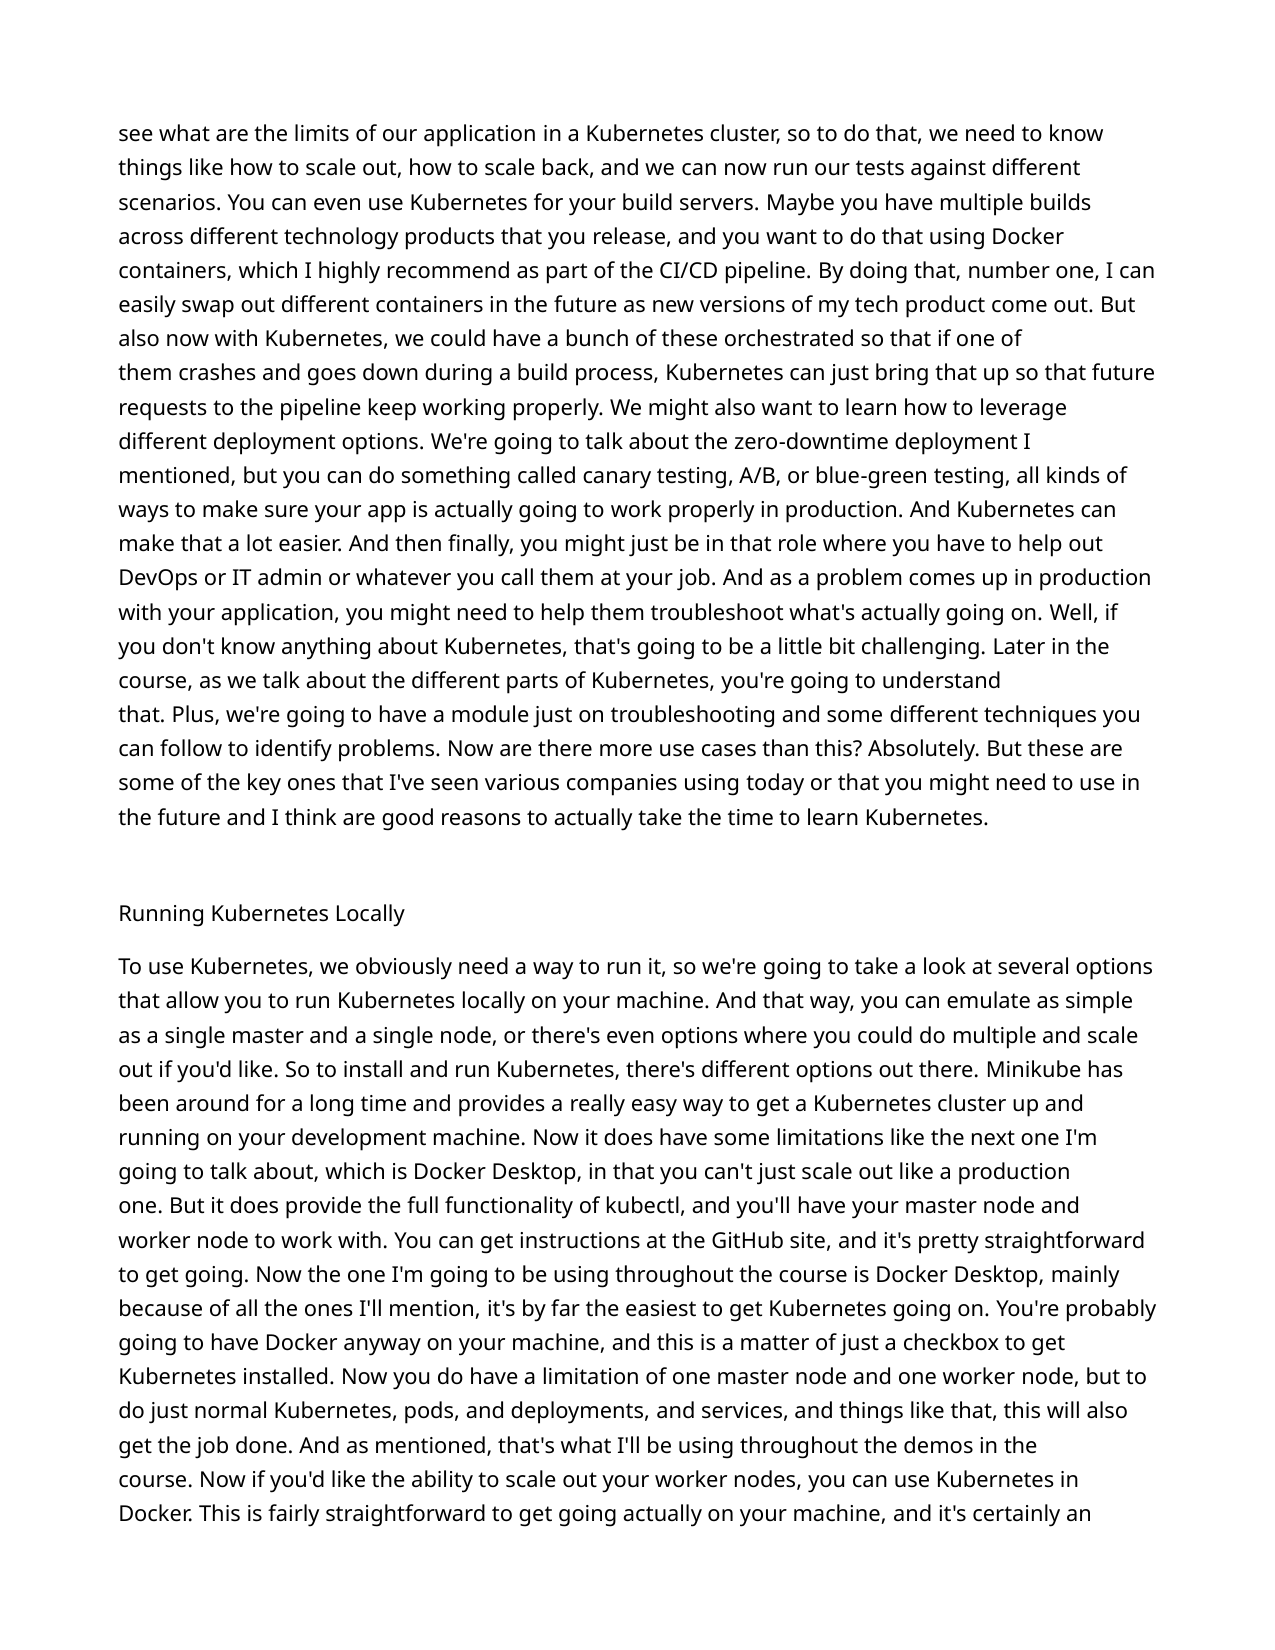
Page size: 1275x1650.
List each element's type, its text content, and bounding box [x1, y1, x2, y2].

text see what are the limits of our application in a Kubernetes cluster, so to do that, we need to know things like how to scale out, how to scale back, and we can now run our tests against different scenarios. You can even use Kubernetes for your build servers. Maybe you have multiple builds across different technology products that you release, and you want to do that using Docker containers, which I highly recommend as part of the CI/CD pipeline. By doing that, number one, I can easily swap out different containers in the future as new versions of my tech product come out. But also now with Kubernetes, we could have a bunch of these orchestrated so that if one of them crashes and goes down during a build process, Kubernetes can just bring that up so that future requests to the pipeline keep working properly. We might also want to learn how to leverage different deployment options. We're going to talk about the zero‑downtime deployment I mentioned, but you can do something called canary testing, A/B, or blue‑green testing, all kinds of ways to make sure your app is actually going to work properly in production. And Kubernetes can make that a lot easier. And then finally, you might just be in that role where you have to help out DevOps or IT admin or whatever you call them at your job. And as a problem comes up in production with your application, you might need to help them troubleshoot what's actually going on. Well, if you don't know anything about Kubernetes, that's going to be a little bit challenging. Later in the course, as we talk about the different parts of Kubernetes, you're going to understand that. Plus, we're going to have a module just on troubleshooting and some different techniques you can follow to identify problems. Now are there more use cases than this? Absolutely. But these are some of the key ones that I've seen various companies using today or that you might need to use in the future and I think are good reasons to actually take the time to learn Kubernetes. [118, 118, 1157, 831]
subtitle Running Kubernetes Locally [118, 898, 1157, 928]
text To use Kubernetes, we obviously need a way to run it, so we're going to take a look at several options that allow you to run Kubernetes locally on your machine. And that way, you can emulate as simple as a single master and a single node, or there's even options where you could do multiple and scale out if you'd like. So to install and run Kubernetes, there's different options out there. Minikube has been around for a long time and provides a really easy way to get a Kubernetes cluster up and running on your development machine. Now it does have some limitations like the next one I'm going to talk about, which is Docker Desktop, in that you can't just scale out like a production one. But it does provide the full functionality of kubectl, and you'll have your master node and worker node to work with. You can get instructions at the GitHub site, and it's pretty straightforward to get going. Now the one I'm going to be using throughout the course is Docker Desktop, mainly because of all the ones I'll mention, it's by far the easiest to get Kubernetes going on. You're probably going to have Docker anyway on your machine, and this is a matter of just a checkbox to get Kubernetes installed. Now you do have a limitation of one master node and one worker node, but to do just normal Kubernetes, pods, and deployments, and services, and things like that, this will also get the job done. And as mentioned, that's what I'll be using throughout the demos in the course. Now if you'd like the ability to scale out your worker nodes, you can use Kubernetes in Docker. This is fairly straightforward to get going actually on your machine, and it's certainly an [118, 951, 1157, 1528]
